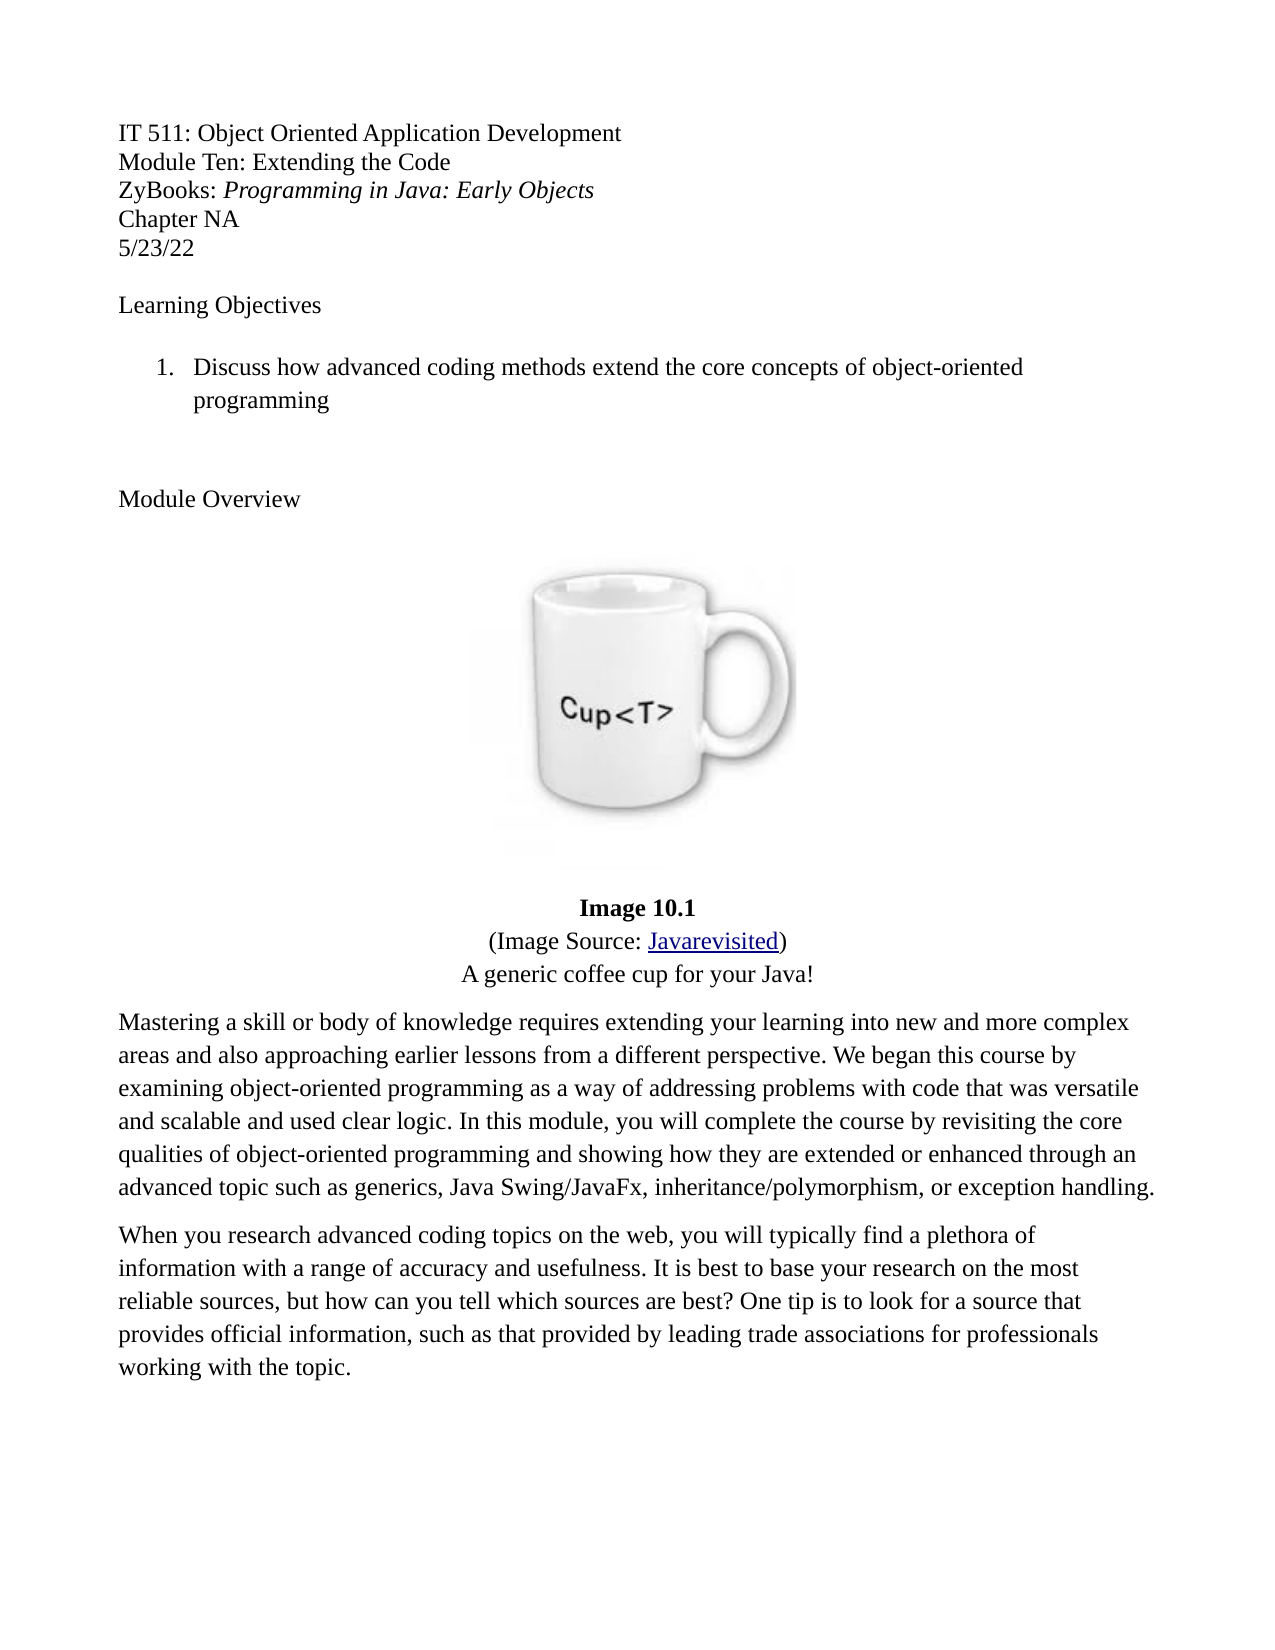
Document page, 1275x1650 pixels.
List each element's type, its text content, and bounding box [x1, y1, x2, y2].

text ZyBooks: Programming in Java: Early Objects [118, 176, 1157, 204]
text 5/23/22 [118, 233, 1157, 262]
text Chapter NA [118, 204, 1157, 233]
text Image 10.1 (Image Source: Javarevisited) A generic coffee cup for your Java! [118, 893, 1157, 988]
text Mastering a skill or body of knowledge requires extending your learning into new and more complex areas and also approaching earlier lessons from a different perspective. We began this course by examining object-oriented programming as a way of addressing problems with code that was versatile and scalable and used clear logic. In this module, you will complete the course by revisiting the core qualities of object-oriented programming and showing how they are extended or enhanced through an advanced topic such as generics, Java Swing/JavaFx, inheritance/polymorphism, or exception handling. [118, 1007, 1157, 1201]
list Discuss how advanced coding methods extend the core concepts of object-oriented programming [156, 352, 1157, 414]
text Module Overview [118, 484, 1157, 513]
text When you research advanced coding topics on the web, you will typically find a plethora of information with a range of accuracy and usefulness. It is best to base your research on the most reliable sources, but how can you tell which sources are best? One tip is to look for a source that provides official information, such as that provided by leading trade associations for professionals working with the topic. [118, 1220, 1157, 1381]
text Module Ten: Extending the Code [118, 147, 1157, 176]
text Learning Objectives [118, 291, 1157, 319]
picture [444, 517, 797, 869]
text IT 511: Object Oriented Application Development [118, 118, 1157, 147]
